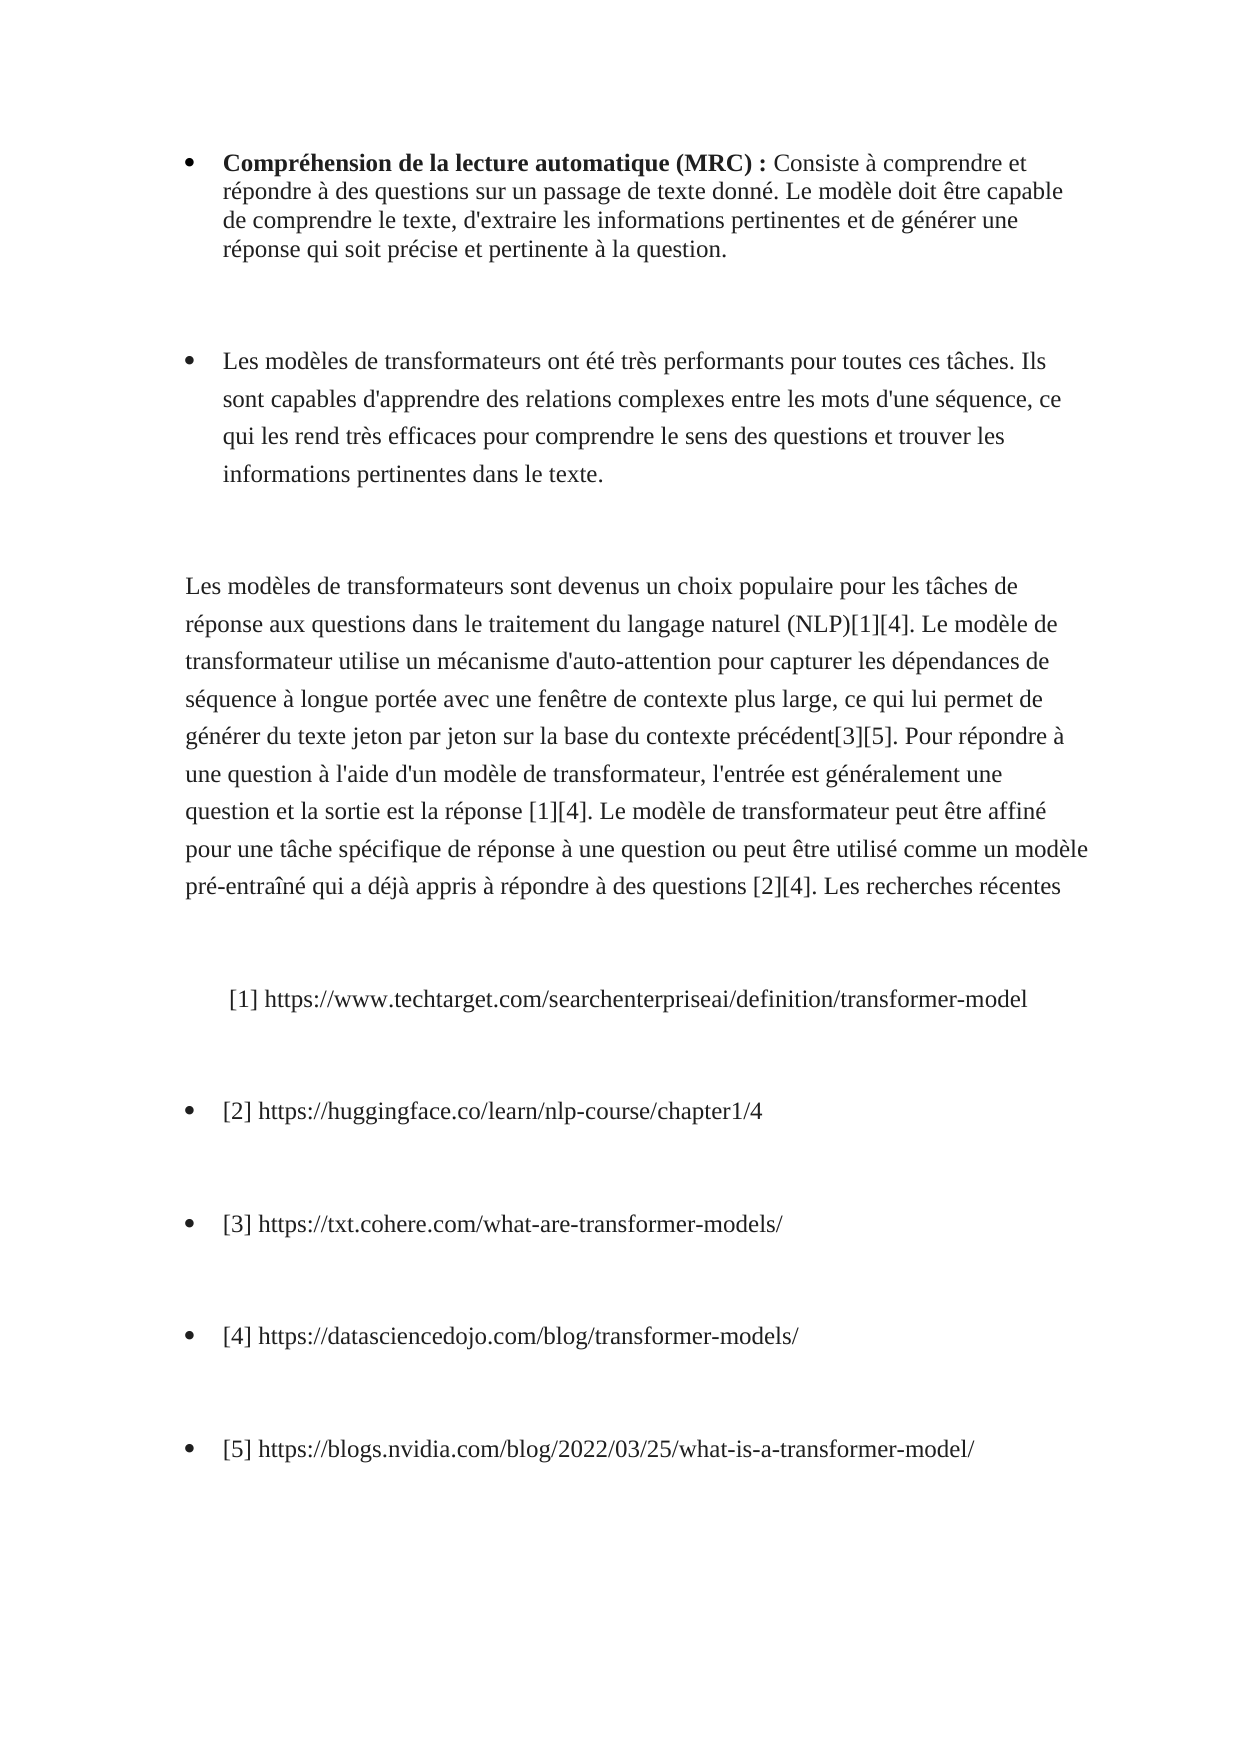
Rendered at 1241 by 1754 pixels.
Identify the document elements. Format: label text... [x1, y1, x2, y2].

list [3] https://txt.cohere.com/what-are-transformer-models/ [185, 1200, 1093, 1238]
list [1] https://www.techtarget.com/searchenterpriseai/definition/transformer-model [223, 975, 1093, 1013]
text Les modèles de transformateurs sont devenus un choix populaire pour les tâches de réponse aux questions dans le traitement du langage naturel (NLP)[1][4]. Le modèle de transformateur utilise un mécanisme d'auto-attention pour capturer les dépendances de séquence à longue portée avec une fenêtre de contexte plus large, ce qui lui permet de générer du texte jeton par jeton sur la base du contexte précédent[3][5]. Pour répondre à une question à l'aide d'un modèle de transformateur, l'entrée est généralement une question et la sortie est la réponse [1][4]. Le modèle de transformateur peut être affiné pour une tâche spécifique de réponse à une question ou peut être utilisé comme un modèle pré-entraîné qui a déjà appris à répondre à des questions [2][4]. Les recherches récentes [185, 563, 1093, 900]
list Compréhension de la lecture automatique (MRC) : Consiste à comprendre et répondre à des questions sur un passage de texte donné. Le modèle doit être capable de comprendre le texte, d'extraire les informations pertinentes et de générer une réponse qui soit précise et pertinente à la question. [185, 148, 1093, 263]
list [4] https://datasciencedojo.com/blog/transformer-models/ [185, 1313, 1093, 1350]
list [2] https://huggingface.co/learn/nlp-course/chapter1/4 [185, 1088, 1093, 1125]
list Les modèles de transformateurs ont été très performants pour toutes ces tâches. Ils sont capables d'apprendre des relations complexes entre les mots d'une séquence, ce qui les rend très efficaces pour comprendre le sens des questions et trouver les informations pertinentes dans le texte. [185, 338, 1093, 488]
list [5] https://blogs.nvidia.com/blog/2022/03/25/what-is-a-transformer-model/ [185, 1425, 1093, 1463]
